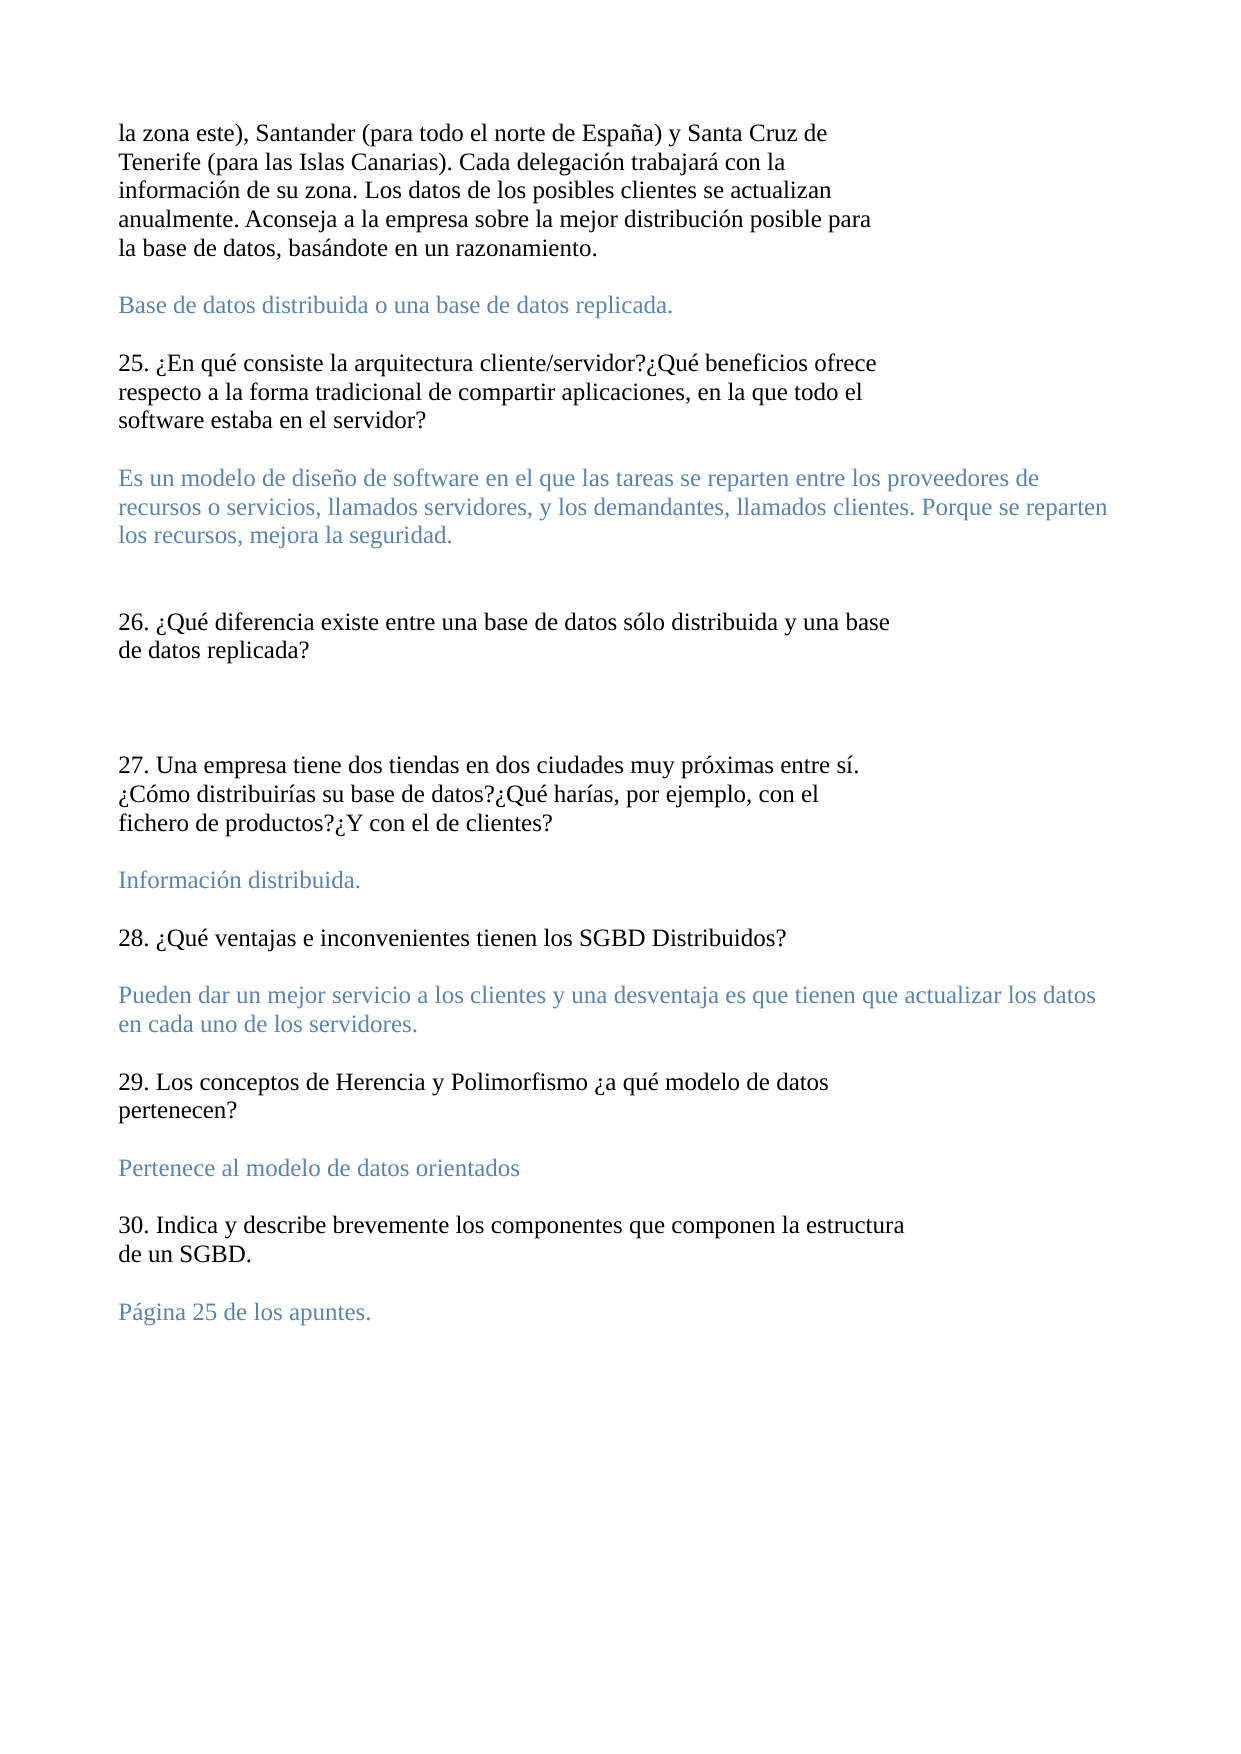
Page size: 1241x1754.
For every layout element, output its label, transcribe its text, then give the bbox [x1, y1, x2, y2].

text 26. ¿Qué diferencia existe entre una base de datos sólo distribuida y una base [118, 607, 1122, 636]
text 29. Los conceptos de Herencia y Polimorfismo ¿a qué modelo de datos [118, 1067, 1122, 1096]
text 27. Una empresa tiene dos tiendas en dos ciudades muy próximas entre sí. [118, 751, 1122, 779]
text Es un modelo de diseño de software en el que las tareas se reparten entre los proveedores de recursos o servicios, llamados servidores, y los demandantes, llamados clientes. Porque se reparten los recursos, mejora la seguridad. [118, 463, 1122, 549]
text Pertenece al modelo de datos orientados [118, 1153, 1122, 1182]
text de datos replicada? [118, 636, 1122, 664]
text de un SGBD. [118, 1239, 1122, 1268]
text 30. Indica y describe brevemente los componentes que componen la estructura [118, 1211, 1122, 1239]
text Tenerife (para las Islas Canarias). Cada delegación trabajará con la [118, 147, 1122, 176]
text pertenecen? [118, 1096, 1122, 1124]
text Base de datos distribuida o una base de datos replicada. [118, 291, 1122, 319]
text fichero de productos?¿Y con el de clientes? [118, 808, 1122, 837]
text 25. ¿En qué consiste la arquitectura cliente/servidor?¿Qué beneficios ofrece [118, 348, 1122, 377]
text la zona este), Santander (para todo el norte de España) y Santa Cruz de [118, 118, 1122, 147]
text respecto a la forma tradicional de compartir aplicaciones, en la que todo el [118, 377, 1122, 406]
text la base de datos, basándote en un razonamiento. [118, 233, 1122, 262]
text información de su zona. Los datos de los posibles clientes se actualizan [118, 176, 1122, 204]
text Información distribuida. [118, 866, 1122, 894]
text Pueden dar un mejor servicio a los clientes y una desventaja es que tienen que actualizar los datos en cada uno de los servidores. [118, 981, 1122, 1038]
text Página 25 de los apuntes. [118, 1297, 1122, 1326]
text software estaba en el servidor? [118, 406, 1122, 434]
text anualmente. Aconseja a la empresa sobre la mejor distribución posible para [118, 204, 1122, 233]
text 28. ¿Qué ventajas e inconvenientes tienen los SGBD Distribuidos? [118, 923, 1122, 952]
text ¿Cómo distribuirías su base de datos?¿Qué harías, por ejemplo, con el [118, 779, 1122, 808]
